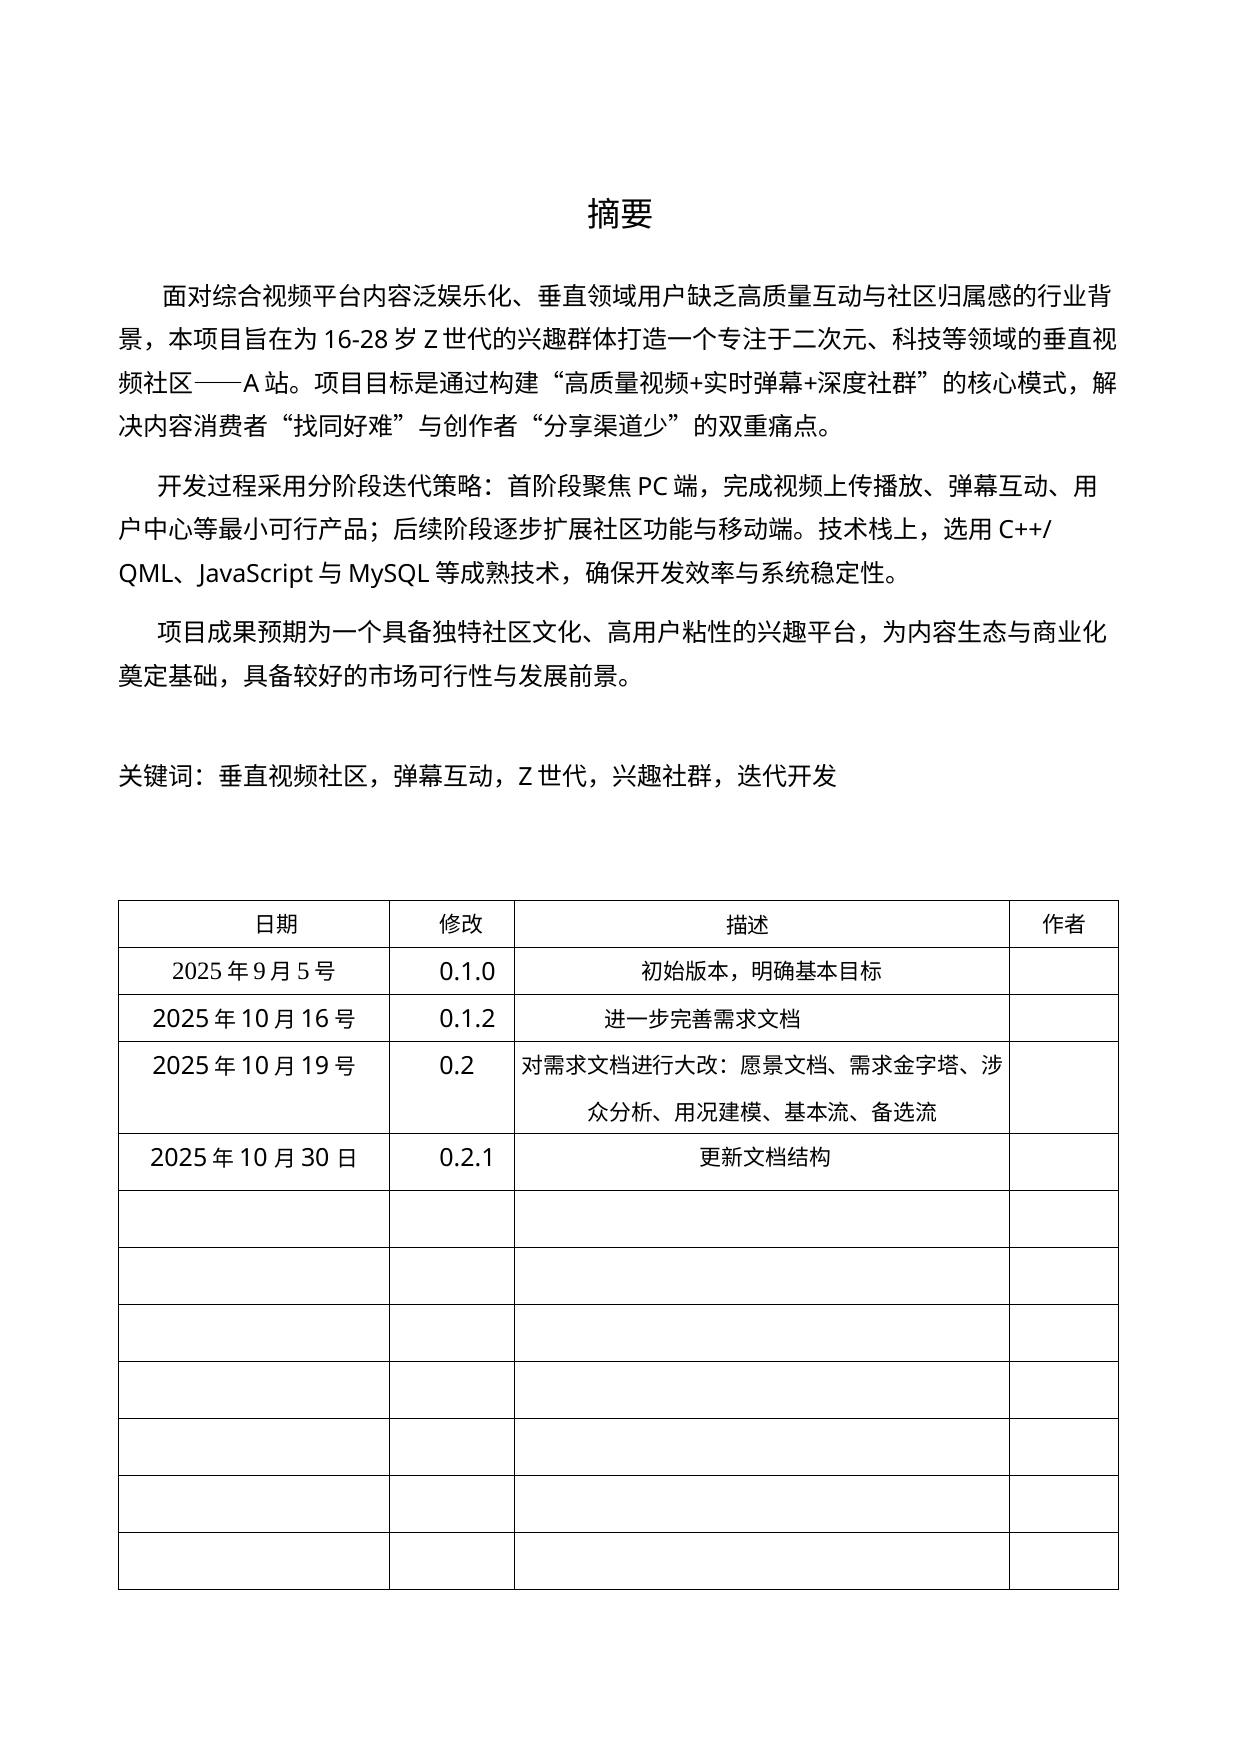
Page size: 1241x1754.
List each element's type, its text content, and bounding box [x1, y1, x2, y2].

table_cell [515, 1305, 1009, 1361]
table_cell 进一步完善需求文档 [515, 995, 1009, 1041]
table_cell [1010, 1533, 1118, 1588]
table_cell 更新文档结构 [515, 1134, 1009, 1190]
table_cell [390, 1191, 514, 1247]
table_cell [515, 1533, 1009, 1588]
table_cell [119, 1362, 389, 1418]
table_cell [1010, 1042, 1118, 1133]
table_cell 0.1.2 [390, 995, 514, 1041]
table_cell [119, 1533, 389, 1588]
table_cell 0.2.1 [390, 1134, 514, 1190]
table_cell [119, 1419, 389, 1474]
table_cell [515, 1191, 1009, 1247]
table_cell [1010, 1134, 1118, 1190]
table_cell 对需求文档进行大改：愿景文档、需求金字塔、涉众分析、用况建模、基本流、备选流 [515, 1042, 1009, 1133]
text 项目成果预期为一个具备独特社区文化、高用户粘性的兴趣平台，为内容生态与商业化奠定基础，具备较好的市场可行性与发展前景。 [118, 613, 1122, 692]
table_cell 0.1.0 [390, 948, 514, 994]
table_cell 2025年 10 月 30 日 [119, 1134, 389, 1190]
table_header 作者 [1010, 901, 1118, 947]
table_cell 2025年10月16号 [119, 995, 389, 1041]
table_cell [390, 1476, 514, 1532]
table_cell [1010, 995, 1118, 1041]
table_cell [515, 1248, 1009, 1304]
table_cell [119, 1305, 389, 1361]
table_cell 0.2 [390, 1042, 514, 1133]
table_cell [515, 1362, 1009, 1418]
text 开发过程采用分阶段迭代策略：首阶段聚焦PC端，完成视频上传播放、弹幕互动、用户中心等最小可行产品；后续阶段逐步扩展社区功能与移动端。技术栈上，选用C++/QML、JavaScript与MySQL等成熟技术，确保开发效率与系统稳定性。 [118, 466, 1122, 589]
table_cell [119, 1191, 389, 1247]
table_header 修改 [390, 901, 514, 947]
table_cell [390, 1362, 514, 1418]
table_cell [515, 1476, 1009, 1532]
table_cell [1010, 1191, 1118, 1247]
subtitle 摘要 [118, 188, 1122, 236]
table_cell 初始版本，明确基本目标 [515, 948, 1009, 994]
table_cell [1010, 1476, 1118, 1532]
table_cell [1010, 948, 1118, 994]
table_cell 2025年9月5号 [119, 948, 389, 994]
table_cell [119, 1476, 389, 1532]
table_cell [1010, 1362, 1118, 1418]
text 关键词：垂直视频社区，弹幕互动，Z世代，兴趣社群，迭代开发 [118, 757, 1122, 793]
text 面对综合视频平台内容泛娱乐化、垂直领域用户缺乏高质量互动与社区归属感的行业背景，本项目旨在为16-28岁Z世代的兴趣群体打造一个专注于二次元、科技等领域的垂直视频社区——A站。项目目标是通过构建“高质量视频+实时弹幕+深度社群”的核心模式，解决内容消费者“找同好难”与创作者“分享渠道少”的双重痛点。 [118, 276, 1122, 443]
table_cell [1010, 1248, 1118, 1304]
table_cell [515, 1419, 1009, 1474]
table_cell 2025年10月19号 [119, 1042, 389, 1133]
table_header 描述 [515, 901, 1009, 947]
table_cell [119, 1248, 389, 1304]
table_cell [1010, 1419, 1118, 1474]
table_cell [390, 1419, 514, 1474]
table_header 日期 [119, 901, 389, 947]
table_cell [390, 1248, 514, 1304]
table_cell [390, 1305, 514, 1361]
table_cell [390, 1533, 514, 1588]
table_cell [1010, 1305, 1118, 1361]
